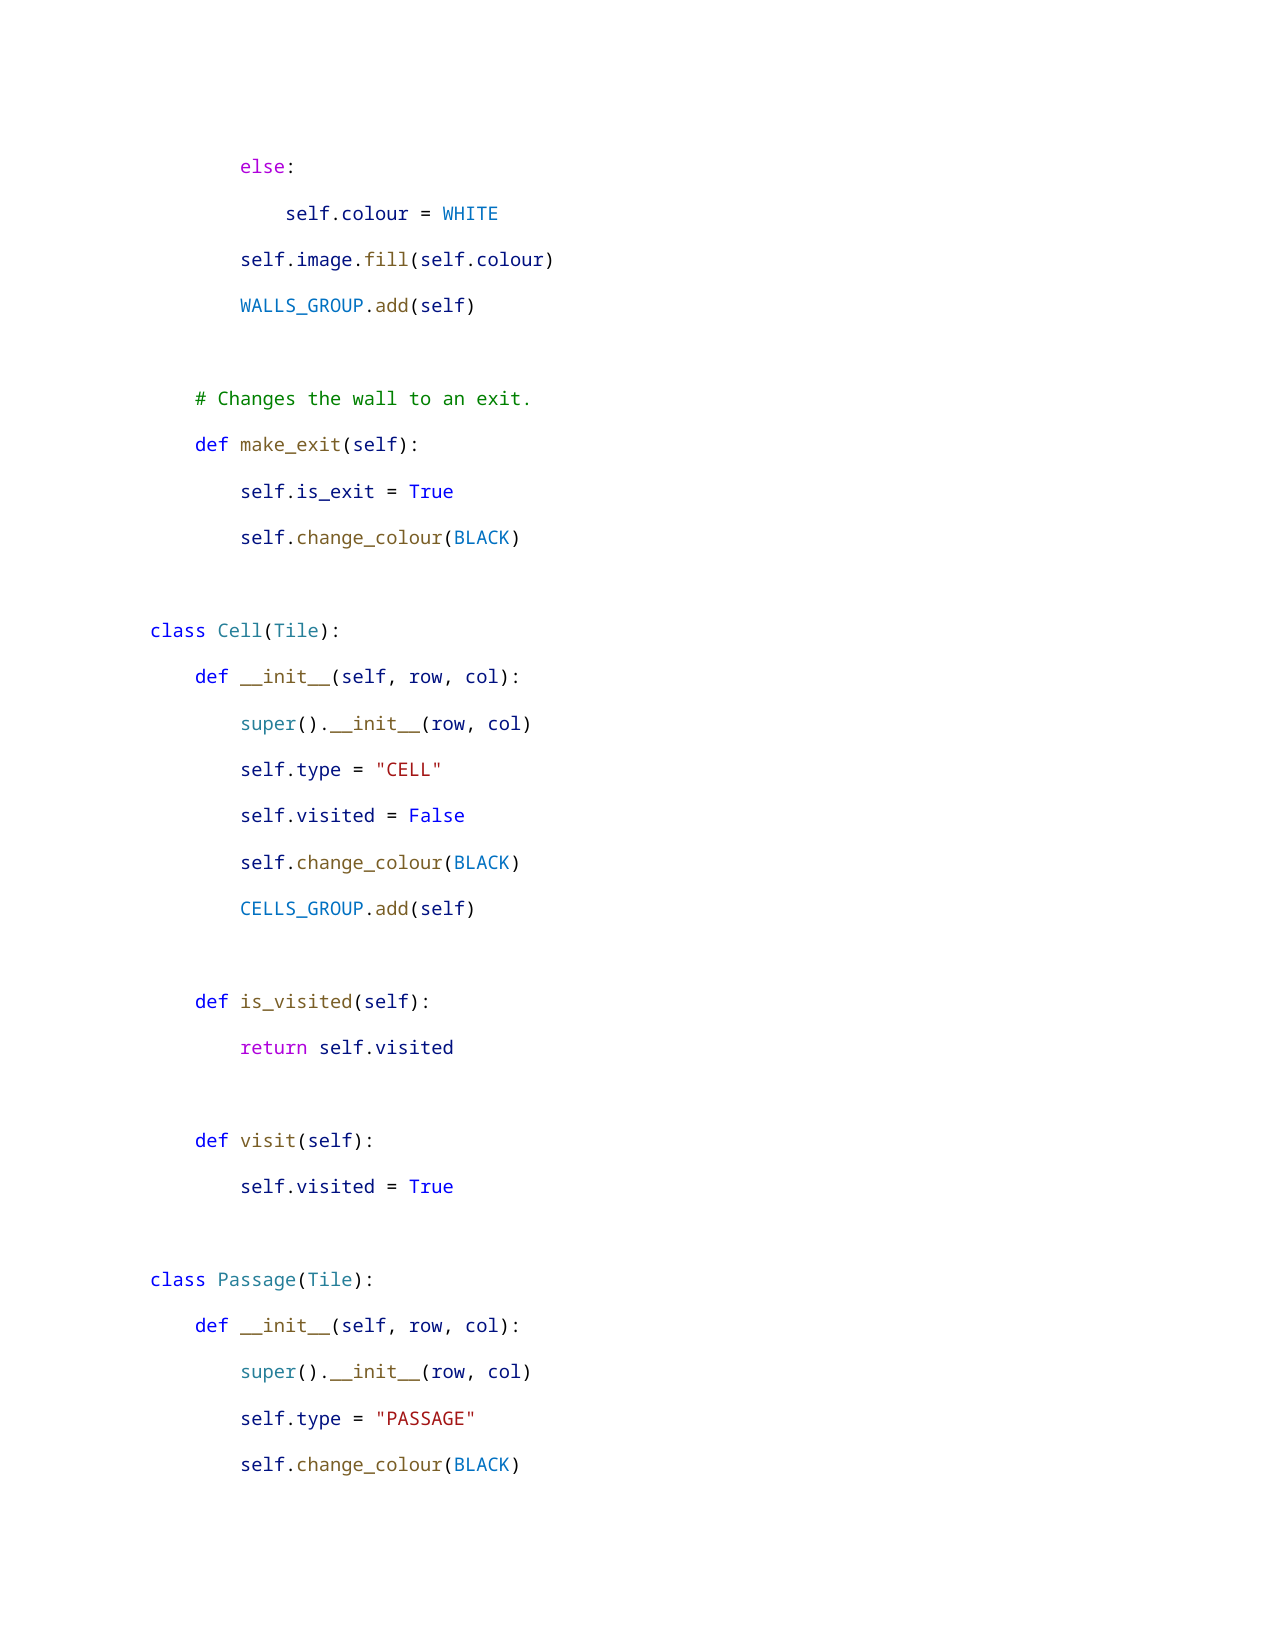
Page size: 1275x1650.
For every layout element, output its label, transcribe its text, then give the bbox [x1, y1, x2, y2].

text super().__init__(row, col) [150, 1355, 1125, 1385]
text def visit(self): [150, 1123, 1125, 1153]
text self.visited = True [150, 1170, 1125, 1199]
text self.type = "PASSAGE" [150, 1402, 1125, 1431]
text def is_visited(self): [150, 984, 1125, 1014]
text else: [150, 150, 1125, 180]
text self.change_colour(BLACK) [150, 1448, 1125, 1478]
text super().__init__(row, col) [150, 706, 1125, 736]
text CELLS_GROUP.add(self) [150, 892, 1125, 921]
text self.colour = WHITE [150, 196, 1125, 226]
text class Cell(Tile): [150, 613, 1125, 643]
text self.type = "CELL" [150, 753, 1125, 782]
text def make_exit(self): [150, 428, 1125, 458]
text class Passage(Tile): [150, 1262, 1125, 1292]
text self.image.fill(self.colour) [150, 243, 1125, 272]
text def __init__(self, row, col): [150, 1309, 1125, 1338]
text return self.visited [150, 1031, 1125, 1060]
text self.is_exit = True [150, 474, 1125, 504]
text WALLS_GROUP.add(self) [150, 289, 1125, 319]
text # Changes the wall to an exit. [150, 382, 1125, 411]
text self.visited = False [150, 799, 1125, 829]
text self.change_colour(BLACK) [150, 845, 1125, 875]
text self.change_colour(BLACK) [150, 521, 1125, 551]
text def __init__(self, row, col): [150, 660, 1125, 689]
